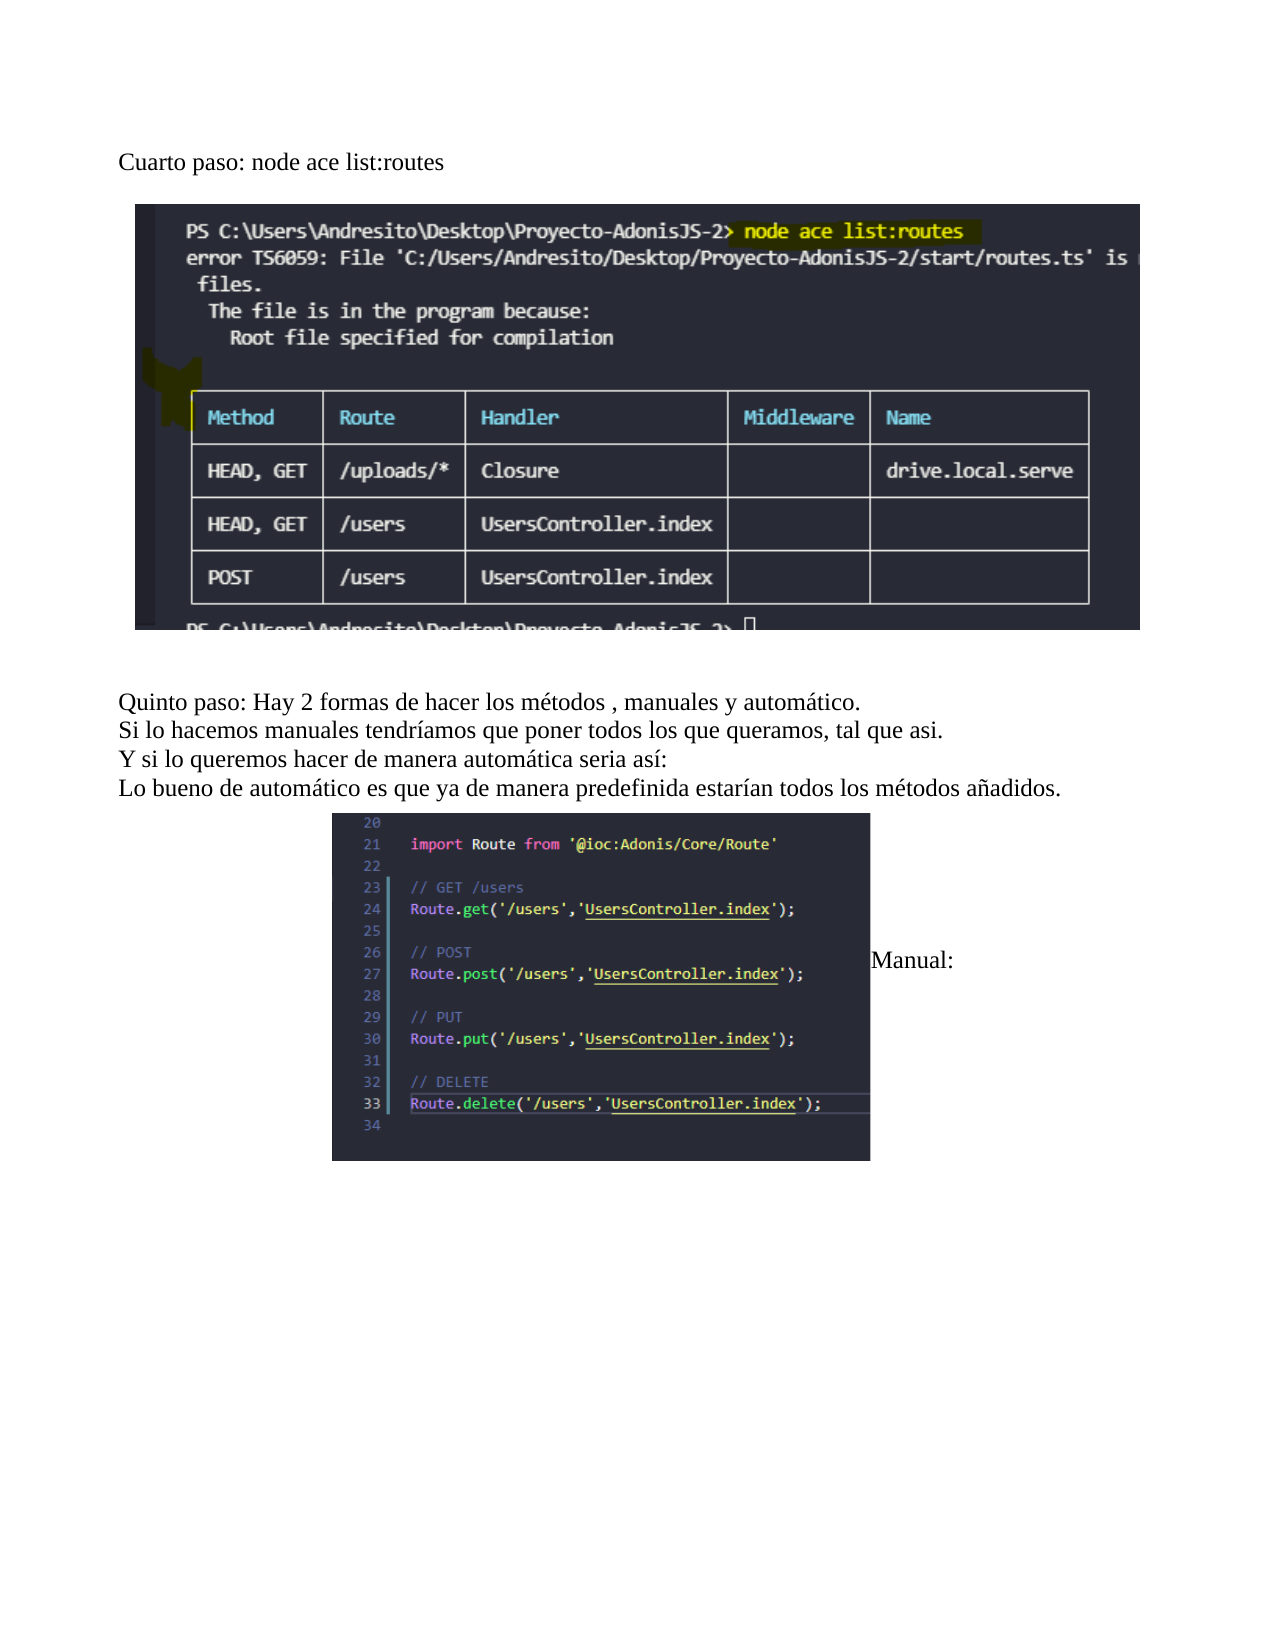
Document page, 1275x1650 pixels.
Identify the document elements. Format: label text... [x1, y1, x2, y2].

text [118, 946, 332, 974]
text Y si lo queremos hacer de manera automática seria así: [118, 744, 1157, 773]
picture [135, 204, 1140, 630]
text Manual: [871, 946, 1157, 974]
text Quinto paso: Hay 2 formas de hacer los métodos , manuales y automático. [118, 687, 1157, 716]
text Si lo hacemos manuales tendríamos que poner todos los que queramos, tal que asi. [118, 716, 1157, 744]
text Cuarto paso: node ace list:routes [118, 147, 1157, 176]
picture [332, 813, 871, 1161]
text Lo bueno de automático es que ya de manera predefinida estarían todos los métodos añadidos. [118, 773, 1157, 802]
